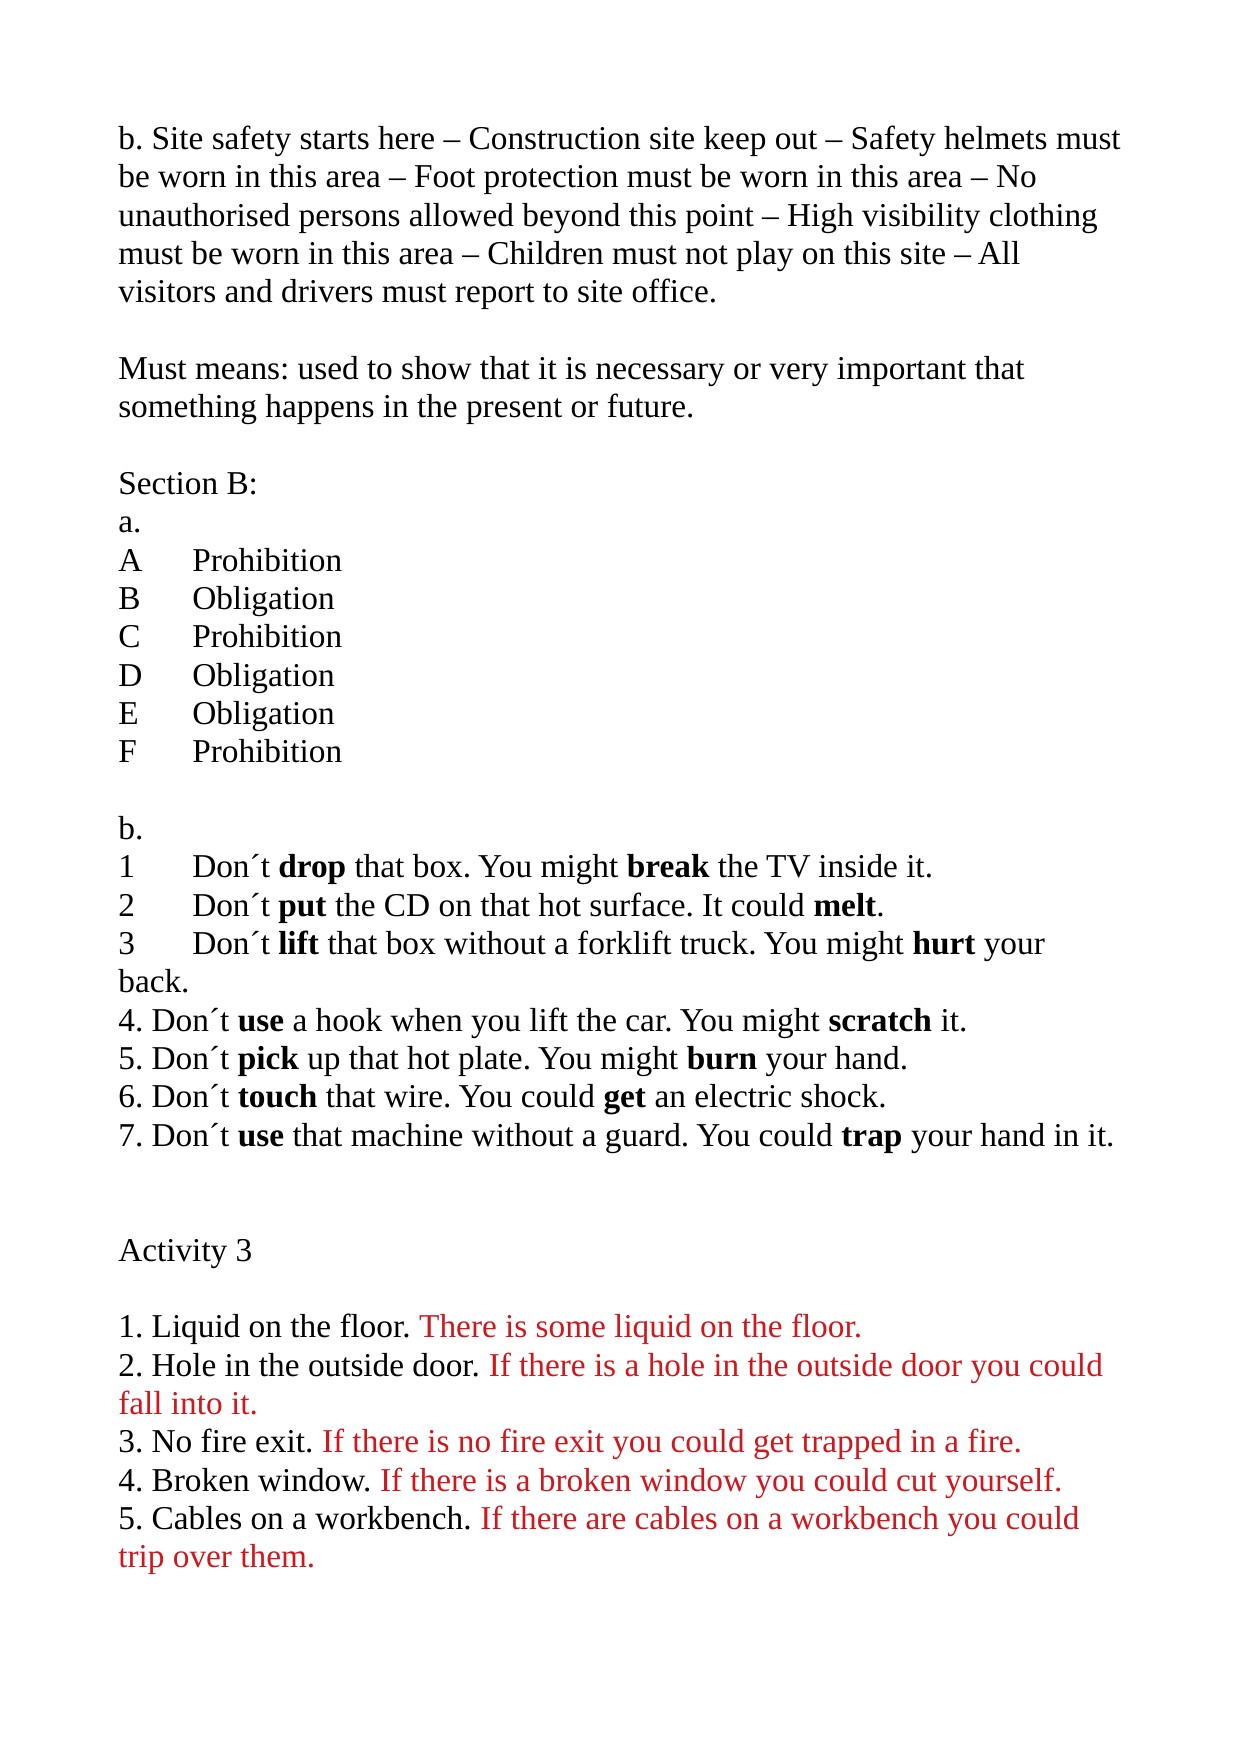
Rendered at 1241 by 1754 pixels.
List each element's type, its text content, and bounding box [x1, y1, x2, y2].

text 1 Don´t drop that box. You might break the TV inside it. [118, 846, 1122, 885]
text Activity 3 [118, 1230, 1122, 1268]
text 1. Liquid on the floor. There is some liquid on the floor. [118, 1306, 1122, 1345]
text 4. Broken window. If there is a broken window you could cut yourself. [118, 1460, 1122, 1498]
text b. [118, 808, 1122, 846]
text a. [118, 501, 1122, 540]
text 4. Don´t use a hook when you lift the car. You might scratch it. [118, 1000, 1122, 1038]
text 5. Don´t pick up that hot plate. You might burn your hand. [118, 1038, 1122, 1076]
text 6. Don´t touch that wire. You could get an electric shock. [118, 1076, 1122, 1115]
text F Prohibition [118, 731, 1122, 770]
text 2. Hole in the outside door. If there is a hole in the outside door you could fall into it. [118, 1345, 1122, 1421]
text A Prohibition [118, 540, 1122, 578]
text 5. Cables on a workbench. If there are cables on a workbench you could trip over them. [118, 1498, 1122, 1575]
text C Prohibition [118, 616, 1122, 655]
text E Obligation [118, 693, 1122, 731]
text B Obligation [118, 578, 1122, 616]
text D Obligation [118, 655, 1122, 693]
text Must means: used to show that it is necessary or very important that something happens in the present or future. [118, 348, 1122, 425]
text Section B: [118, 463, 1122, 501]
text 3 Don´t lift that box without a forklift truck. You might hurt your back. [118, 923, 1122, 1000]
text 2 Don´t put the CD on that hot surface. It could melt. [118, 885, 1122, 923]
text b. Site safety starts here – Construction site keep out – Safety helmets must be worn in this area – Foot protection must be worn in this area – No unauthorised persons allowed beyond this point – High visibility clothing must be worn in this area – Children must not play on this site – All visitors and drivers must report to site office. [118, 118, 1122, 310]
text 3. No fire exit. If there is no fire exit you could get trapped in a fire. [118, 1421, 1122, 1460]
text 7. Don´t use that machine without a guard. You could trap your hand in it. [118, 1115, 1122, 1153]
